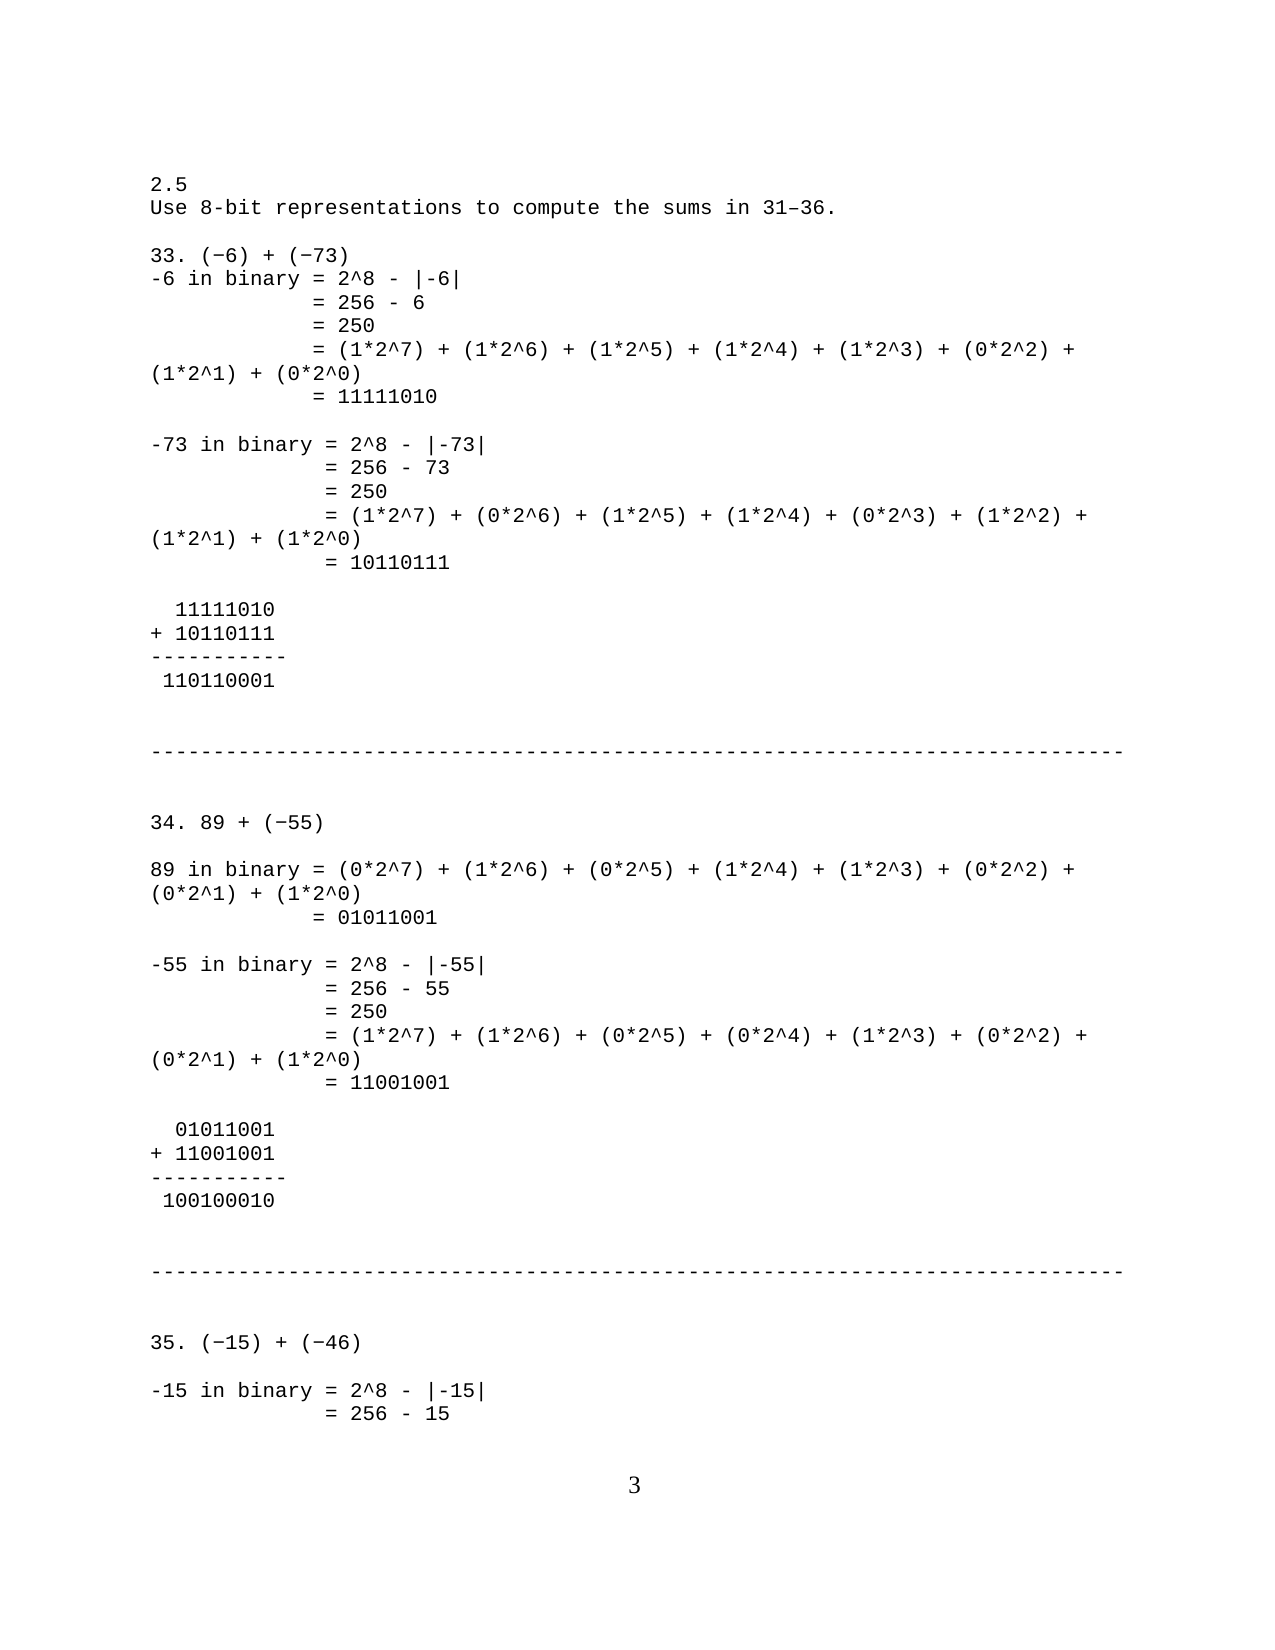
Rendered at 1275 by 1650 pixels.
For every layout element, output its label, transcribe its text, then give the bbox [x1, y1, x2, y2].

text -73 in binary = 2^8 - |-73| [150, 434, 1125, 457]
text ------------------------------------------------------------------------------ [150, 1261, 1125, 1285]
text -55 in binary = 2^8 - |-55| [150, 954, 1125, 978]
text 01011001 [150, 1119, 1125, 1143]
text = 256 - 6 [150, 292, 1125, 316]
text -6 in binary = 2^8 - |-6| [150, 268, 1125, 292]
text + 10110111 [150, 623, 1125, 647]
text ----------- [150, 1167, 1125, 1190]
text = 11001001 [150, 1072, 1125, 1096]
text -15 in binary = 2^8 - |-15| [150, 1379, 1125, 1403]
text = (1*2^7) + (0*2^6) + (1*2^5) + (1*2^4) + (0*2^3) + (1*2^2) + (1*2^1) + (1*2^0) [150, 505, 1125, 552]
text 89 in binary = (0*2^7) + (1*2^6) + (0*2^5) + (1*2^4) + (1*2^3) + (0*2^2) + (0*2^1) + (1*2^0) [150, 859, 1125, 907]
text ------------------------------------------------------------------------------ [150, 741, 1125, 765]
text + 11001001 [150, 1143, 1125, 1167]
text = 11111010 [150, 386, 1125, 410]
text ----------- [150, 647, 1125, 670]
text = (1*2^7) + (1*2^6) + (0*2^5) + (0*2^4) + (1*2^3) + (0*2^2) + (0*2^1) + (1*2^0) [150, 1025, 1125, 1072]
text = 250 [150, 481, 1125, 505]
text = 256 - 55 [150, 978, 1125, 1001]
text = 250 [150, 1001, 1125, 1025]
text 110110001 [150, 670, 1125, 694]
text = 256 - 15 [150, 1403, 1125, 1427]
text = 01011001 [150, 907, 1125, 930]
text Use 8-bit representations to compute the sums in 31–36. [150, 197, 1125, 221]
text 34. 89 + (−55) [150, 812, 1125, 836]
text = 256 - 73 [150, 457, 1125, 481]
text = 250 [150, 316, 1125, 339]
text = 10110111 [150, 552, 1125, 576]
text 100100010 [150, 1190, 1125, 1214]
text = (1*2^7) + (1*2^6) + (1*2^5) + (1*2^4) + (1*2^3) + (0*2^2) + (1*2^1) + (0*2^0) [150, 339, 1125, 386]
text 11111010 [150, 599, 1125, 623]
text 2.5 [150, 174, 1125, 197]
text 35. (−15) + (−46) [150, 1332, 1125, 1356]
text 33. (−6) + (−73) [150, 244, 1125, 268]
